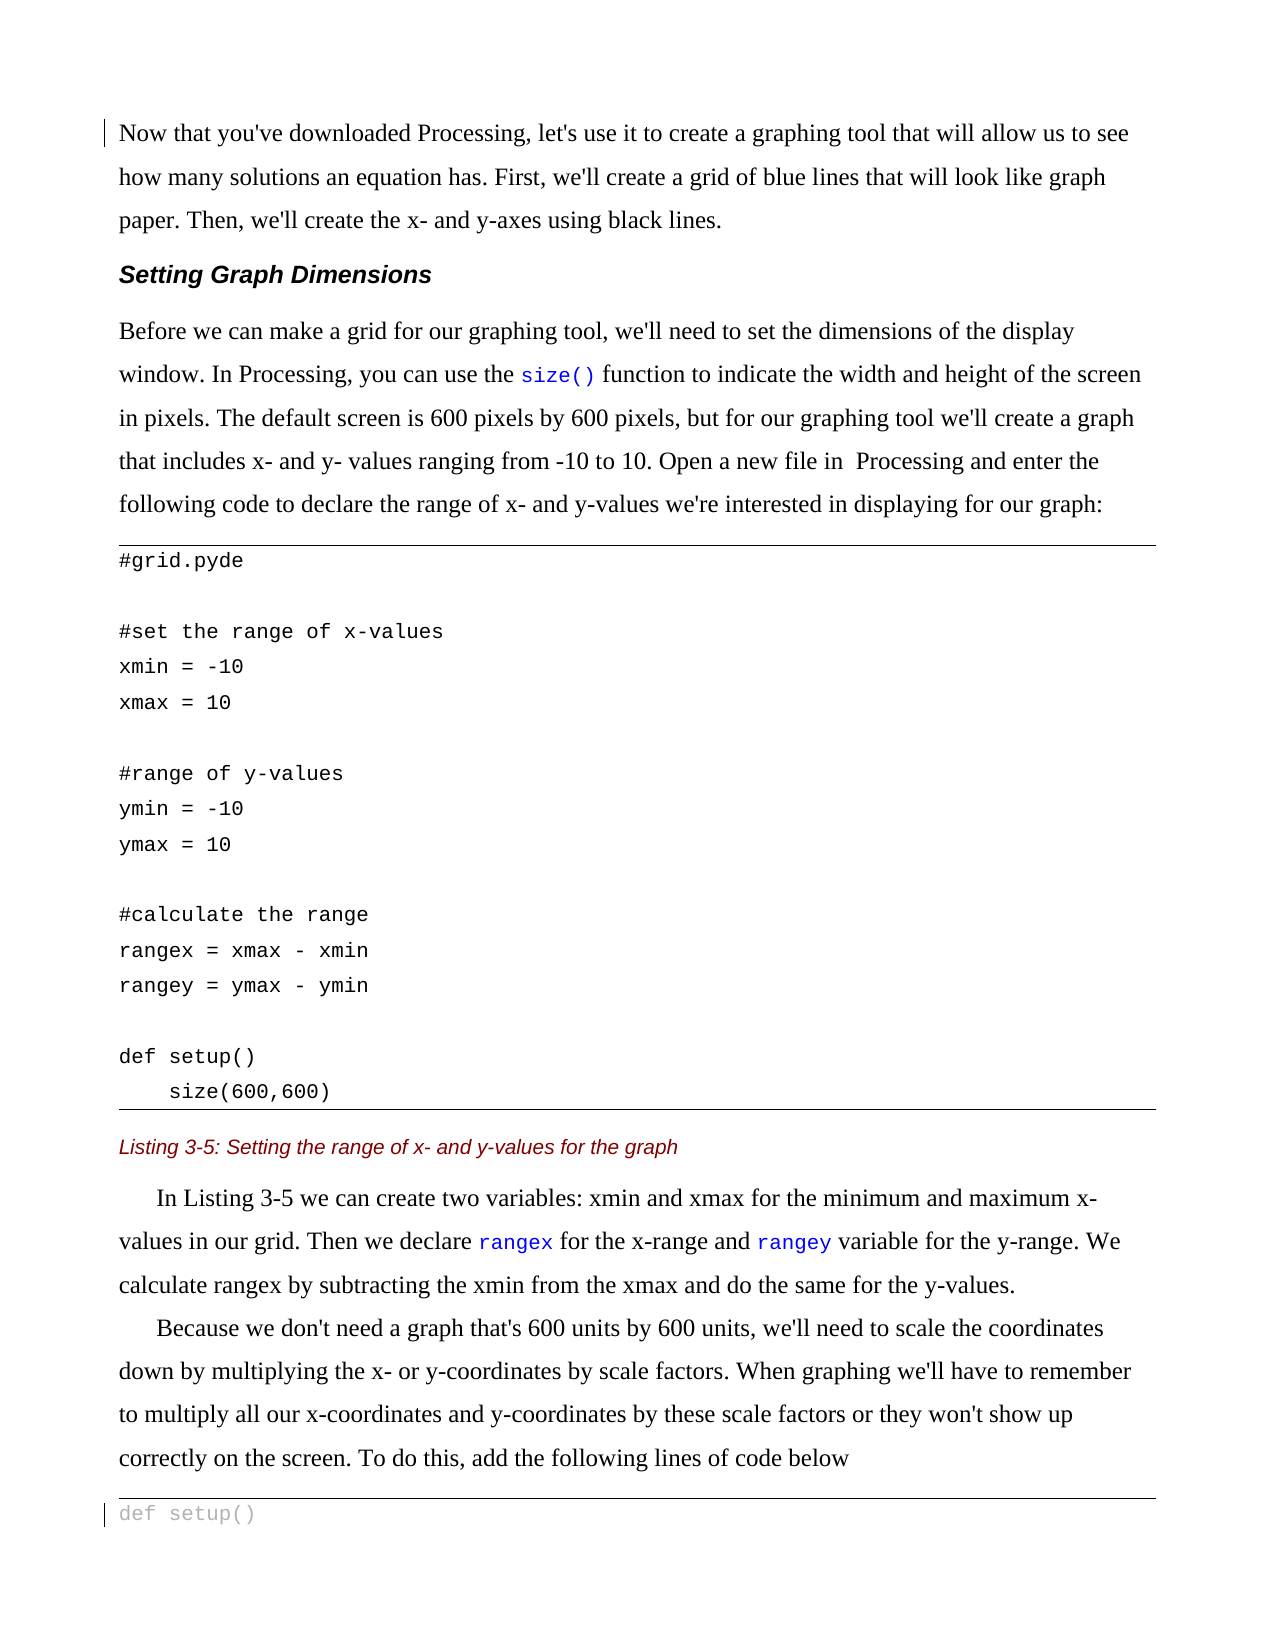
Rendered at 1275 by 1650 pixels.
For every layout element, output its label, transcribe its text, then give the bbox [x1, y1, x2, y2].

text def setup() [118, 1046, 1156, 1070]
text #set the range of x-values [118, 621, 1156, 645]
text #range of y-values [118, 763, 1156, 786]
text In Listing 3-5 we can create two variables: xmin and xmax for the minimum and maximum x-values in our grid. Then we declare rangex for the x-range and rangey variable for the y-range. We calculate rangex by subtracting the xmin from the xmax and do the same for the y-values. [118, 1183, 1156, 1299]
text Because we don't need a graph that's 600 units by 600 units, we'll need to scale the coordinates down by multiplying the x- or y-coordinates by scale factors. When graphing we'll have to remember to multiply all our x-coordinates and y-coordinates by these scale factors or they won't show up correctly on the screen. To do this, add the following lines of code below [118, 1313, 1156, 1471]
text ymin = -10 [118, 798, 1156, 822]
text xmax = 10 [118, 692, 1156, 716]
list Listing 3-5: Setting the range of x- and y-values for the graph [118, 1134, 1156, 1158]
text Before we can make a grid for our graphing tool, we'll need to set the dimensions of the display window. In Processing, you can use the size() function to indicate the width and height of the screen in pixels. The default screen is 600 pixels by 600 pixels, but for our graphing tool we'll create a graph that includes x- and y- values ranging from -10 to 10. Open a new file in Processing and enter the following code to declare the range of x- and y-values we're interested in displaying for our graph: [118, 316, 1156, 518]
text Setting Graph Dimensions [118, 260, 1156, 289]
text xmin = -10 [118, 656, 1156, 680]
text rangey = ymax - ymin [118, 975, 1156, 999]
text def setup() [118, 1499, 1156, 1527]
text rangex = xmax - xmin [118, 940, 1156, 963]
text Now that you've downloaded Processing, let's use it to create a graphing tool that will allow us to see how many solutions an equation has. First, we'll create a grid of blue lines that will look like graph paper. Then, we'll create the x- and y-axes using black lines. [118, 118, 1156, 233]
text size(600,600) [118, 1081, 1156, 1110]
text #calculate the range [118, 904, 1156, 928]
text ymax = 10 [118, 833, 1156, 857]
text #grid.pyde [118, 546, 1156, 574]
